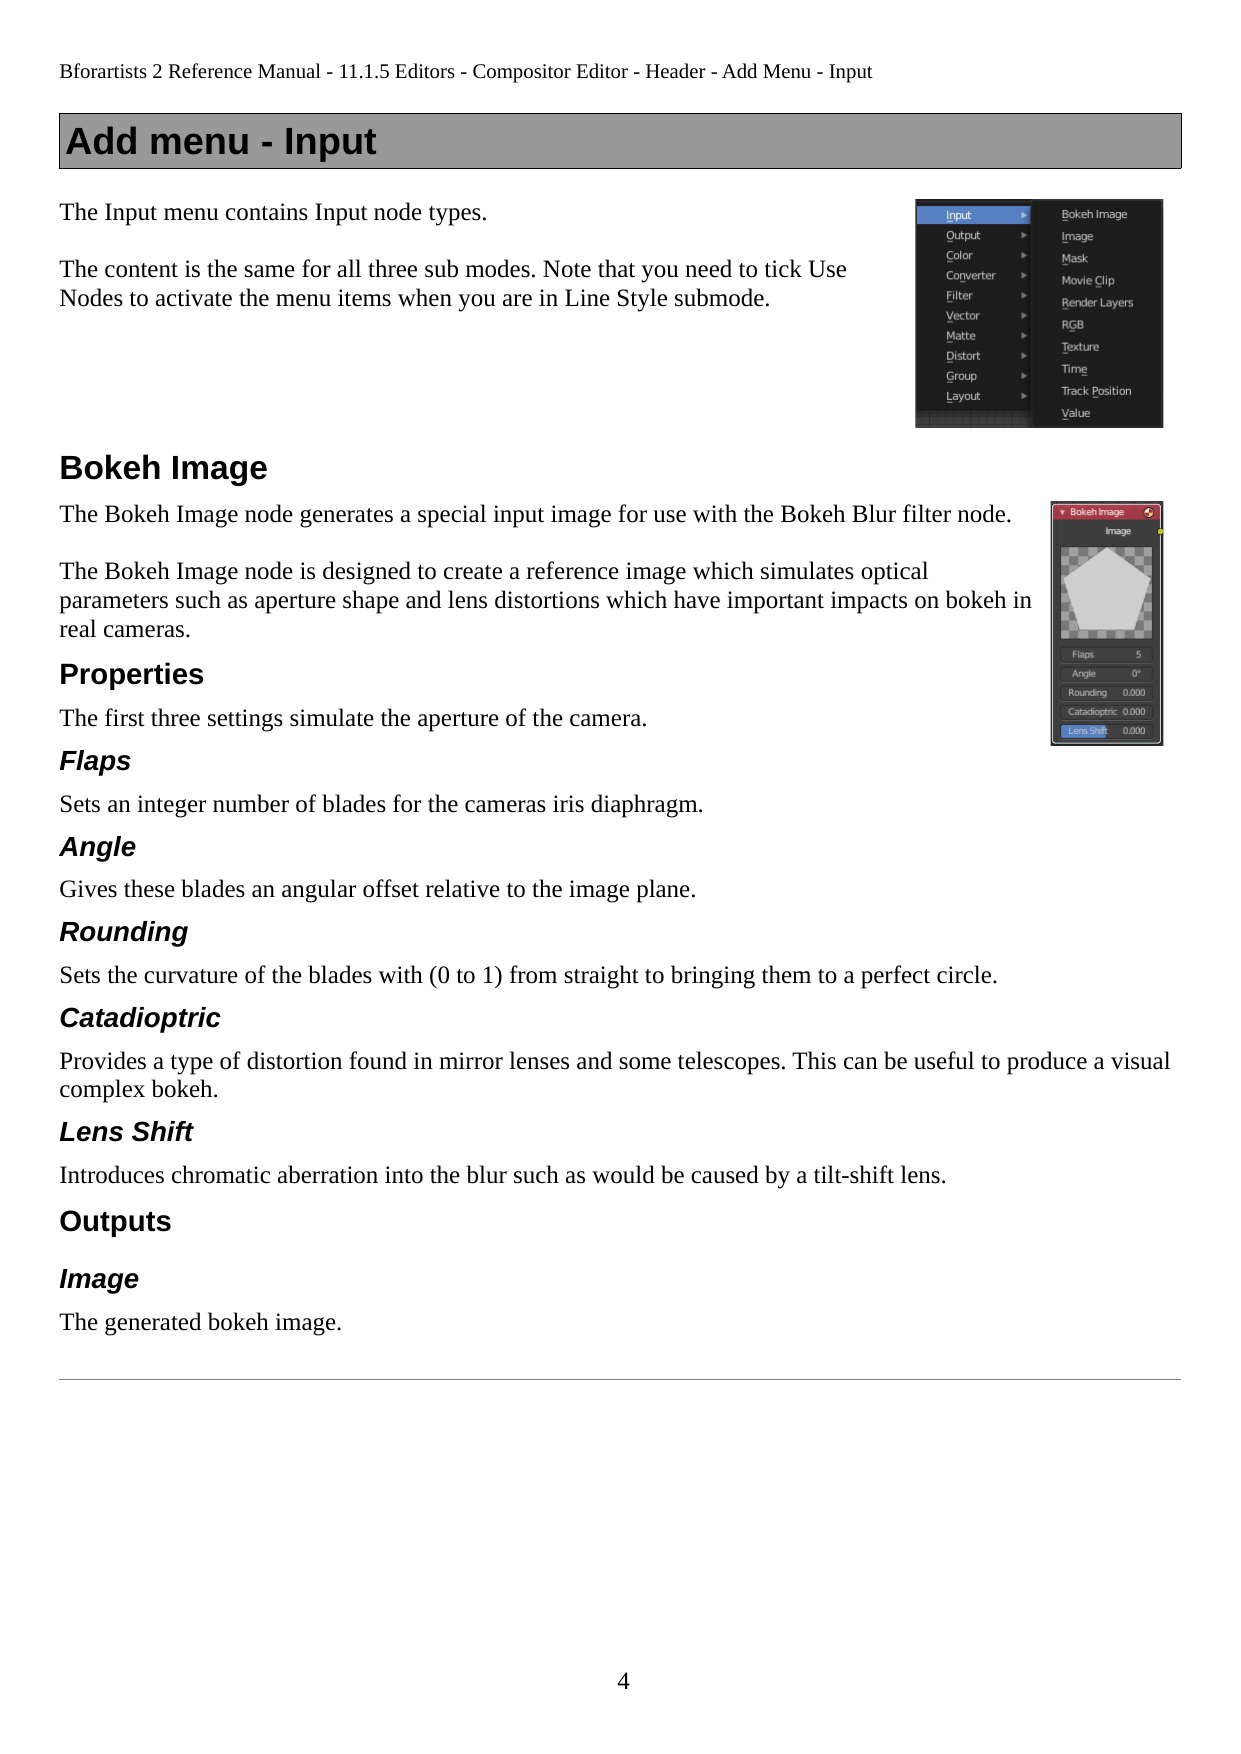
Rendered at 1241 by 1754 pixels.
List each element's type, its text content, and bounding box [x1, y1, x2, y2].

picture [1050, 501, 1164, 746]
text Gives these blades an angular offset relative to the image plane. [59, 874, 1181, 903]
text Provides a type of distortion found in mirror lenses and some telescopes. This can be useful to produce a visual complex bokeh. [59, 1046, 1181, 1103]
subtitle Angle [59, 830, 1181, 862]
subtitle Outputs [59, 1203, 1181, 1237]
text Sets the curvature of the blades with (0 to 1) from straight to bringing them to a perfect circle. [59, 960, 1181, 989]
text The first three settings simulate the aperture of the camera. [59, 703, 1050, 732]
table_header Add menu - Input [60, 114, 1181, 168]
subtitle Image [59, 1262, 1181, 1294]
picture [915, 199, 1164, 428]
text Sets an integer number of blades for the cameras iris diaphragm. [59, 789, 1181, 818]
text The Bokeh Image node generates a special input image for use with the Bokeh Blur filter node. [59, 499, 1181, 527]
subtitle Lens Shift [59, 1116, 1181, 1148]
subtitle Properties [59, 657, 1050, 691]
subtitle Flaps [59, 744, 1181, 776]
text Introduces chromatic aberration into the blur such as would be caused by a tilt-shift lens. [59, 1160, 1181, 1189]
text The Input menu contains Input node types. [59, 197, 1181, 225]
subtitle Rounding [59, 916, 1181, 948]
subtitle Catadioptric [59, 1001, 1181, 1033]
text The content is the same for all three sub modes. Note that you need to tick Use Nodes to activate the menu items when you are in Line Style submode. [59, 254, 915, 312]
subtitle Bokeh Image [59, 447, 1181, 486]
text The Bokeh Image node is designed to create a reference image which simulates optical parameters such as aperture shape and lens distortions which have important impacts on bokeh in real cameras. [59, 556, 1050, 642]
text The generated bokeh image. [59, 1307, 1181, 1335]
subtitle [1164, 657, 1181, 691]
